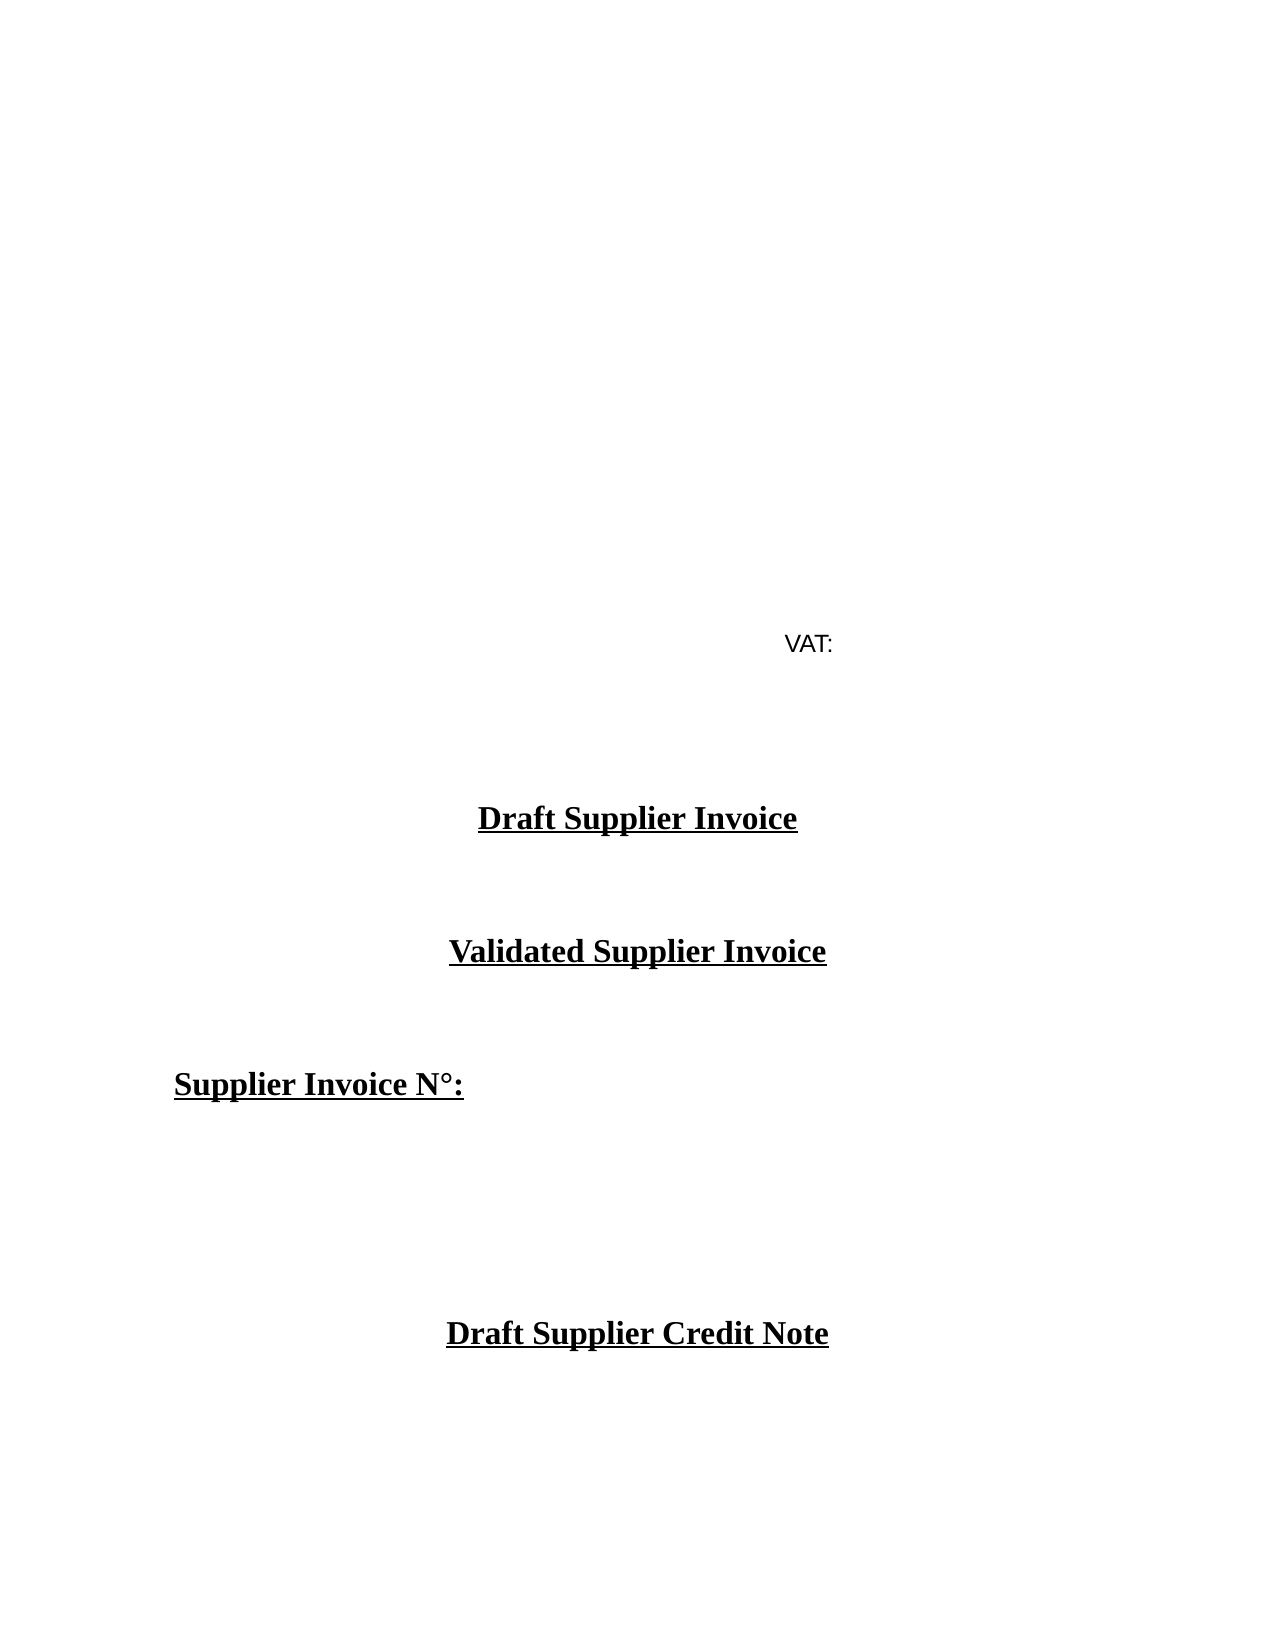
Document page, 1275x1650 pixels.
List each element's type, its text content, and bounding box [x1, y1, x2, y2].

text </when> [118, 982, 1157, 1011]
text </otherwise> [118, 1115, 1157, 1144]
text <line> [784, 543, 1157, 572]
text </if> [784, 658, 1157, 687]
text <if test="invoice.party.vat_code"> [784, 600, 1157, 629]
text <when test="invoice.state == 'validated'"> [118, 877, 1157, 906]
text <otherwise test=""> [118, 1011, 1157, 1039]
text <if test="invoice.type == 'in_invoice'"> [118, 687, 1157, 715]
text <when test="invoice.state == 'draft'"> [118, 1259, 1157, 1288]
text </for> [784, 572, 1157, 600]
subtitle Supplier Invoice N°:<invoice.number and ' ' + invoice.number or ''> [118, 1064, 1157, 1103]
text </choose> [118, 1144, 1157, 1173]
text VAT: <invoice.party.vat_code> [784, 629, 1157, 658]
subtitle Draft Supplier Invoice [118, 798, 1157, 836]
text <choose test=""> [118, 715, 1157, 744]
text <choose test=""> [118, 1230, 1157, 1259]
text <for each="line in invoice.invoice_address.full_address.split('\n')"> [784, 457, 1157, 543]
text <if test="invoice.type == 'in_credit_note'"> [118, 1202, 1157, 1230]
text <set_lang(invoice.party.lang and invoice.party.lang.code or 'en_US')><invoice.set_lang(invoice.party.lang and invoice.party.lang.code or 'en_US')><invoice.party.full_name> [784, 284, 1157, 457]
text <when test="invoice.state == 'draft'"> [118, 744, 1157, 773]
text </when> [118, 1364, 1157, 1392]
text </if> [118, 1173, 1157, 1202]
subtitle Validated Supplier Invoice [118, 931, 1157, 969]
text </when> [118, 849, 1157, 877]
subtitle Draft Supplier Credit Note [118, 1313, 1157, 1351]
